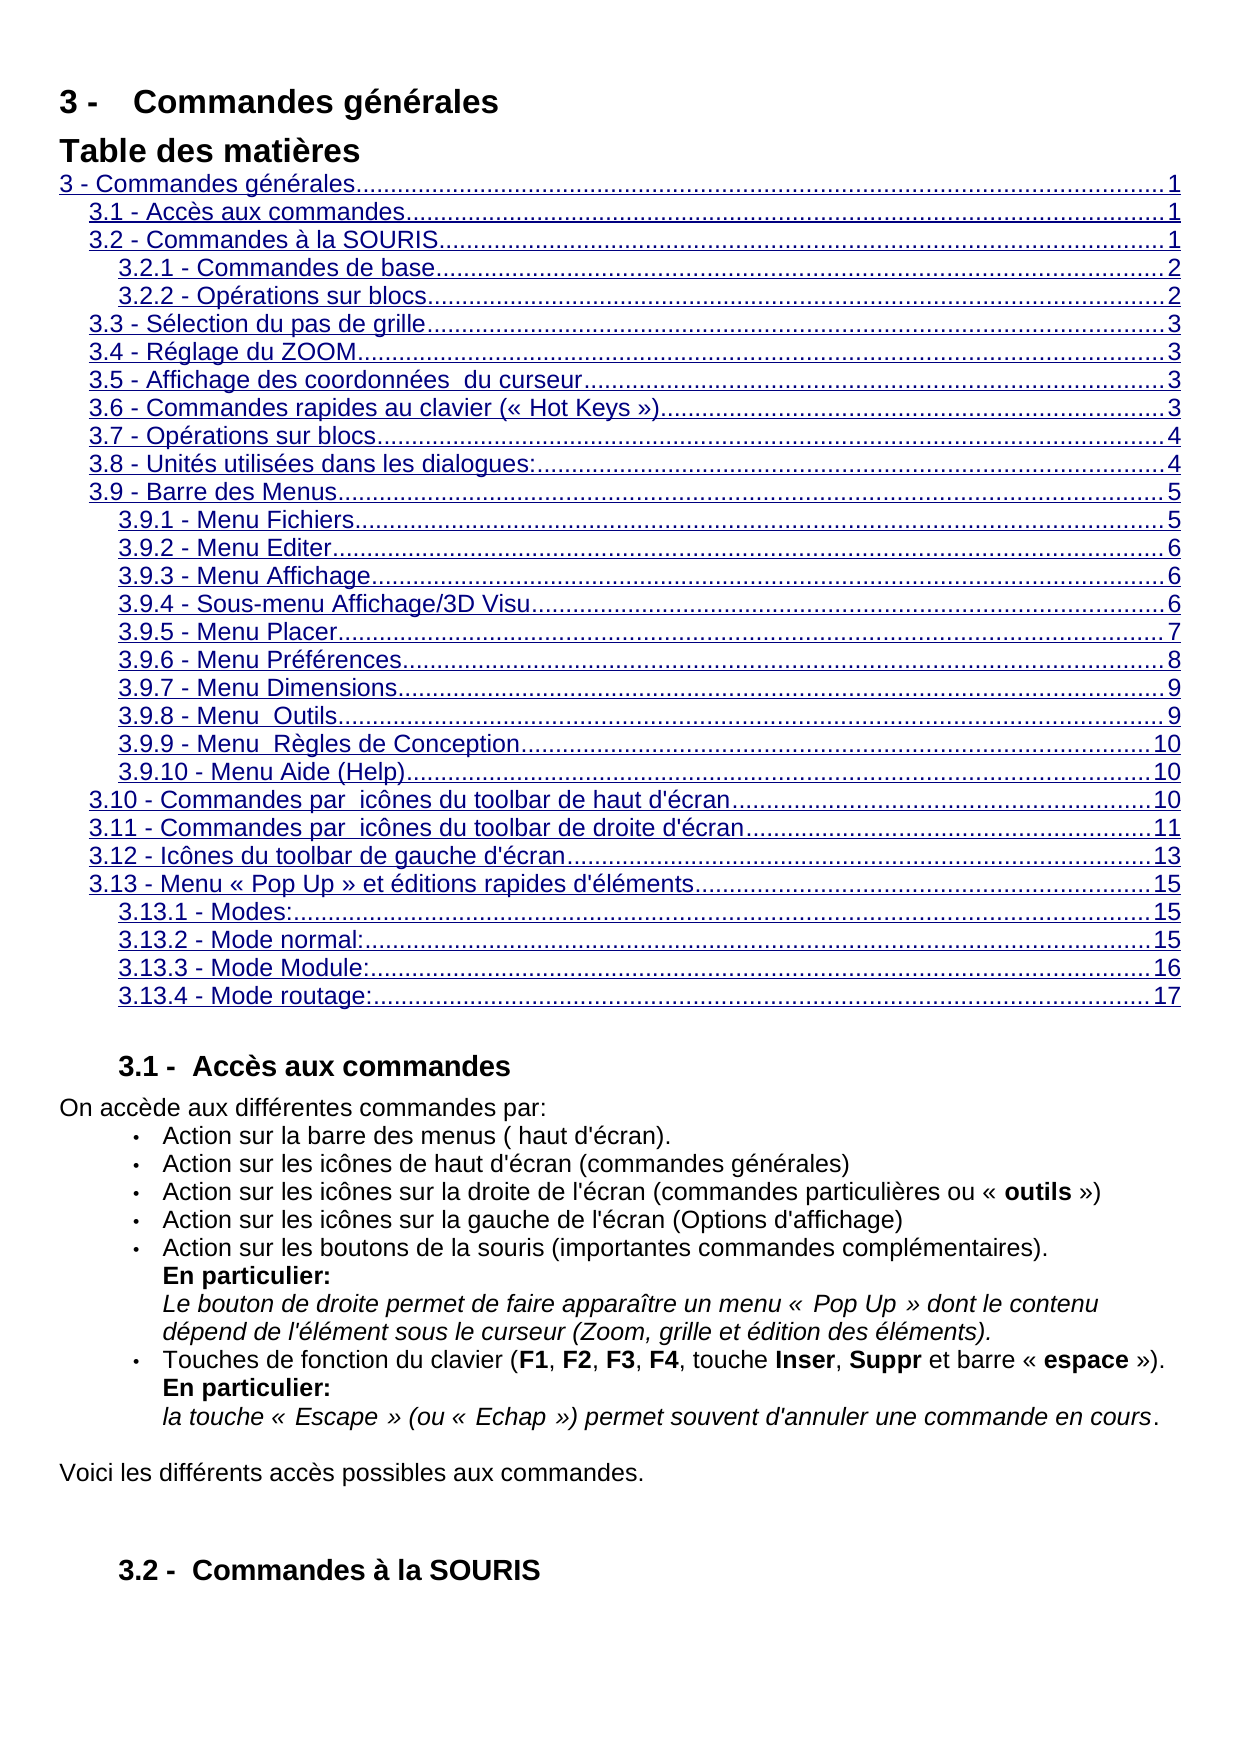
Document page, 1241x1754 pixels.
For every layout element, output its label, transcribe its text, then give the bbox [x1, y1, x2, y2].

text 3.13.4 - Mode routage: 17 [118, 982, 1181, 1006]
text 3.9.10 - Menu Aide (Help) 10 [118, 758, 1181, 782]
text 3.11 - Commandes par icônes du toolbar de droite d'écran 11 [88, 814, 1181, 838]
text 3.9.4 - Sous-menu Affichage/3D Visu 6 [118, 590, 1181, 614]
list Action sur les icônes sur la gauche de l'écran (Options d'affichage) [103, 1206, 1181, 1234]
text 3.3 - Sélection du pas de grille 3 [88, 309, 1181, 334]
text 3.12 - Icônes du toolbar de gauche d'écran 13 [88, 842, 1181, 866]
text 3.8 - Unités utilisées dans les dialogues: 4 [88, 450, 1181, 474]
text 3.9.2 - Menu Editer 6 [118, 534, 1181, 558]
text 3.5 - Affichage des coordonnées du curseur 3 [88, 366, 1181, 390]
text 3.9 - Barre des Menus 5 [88, 478, 1181, 502]
text 3.9.8 - Menu Outils 9 [118, 702, 1181, 726]
text 3.2.1 - Commandes de base 2 [118, 253, 1181, 278]
text 3.9.5 - Menu Placer 7 [118, 618, 1181, 642]
subtitle Table des matières [59, 132, 1181, 169]
text 3.9.9 - Menu Règles de Conception 10 [118, 730, 1181, 754]
text 3.13.3 - Mode Module: 16 [118, 954, 1181, 978]
list Touches de fonction du clavier (F1, F2, F3, F4, touche Inser, Suppr et barre « espace »). En particulier: la touche « Escape » (ou « Echap ») permet souvent d'annuler une commande en cours. [103, 1346, 1181, 1430]
text 3.13.2 - Mode normal: 15 [118, 926, 1181, 950]
text 3.7 - Opérations sur blocs 4 [88, 422, 1181, 446]
text 3.9.6 - Menu Préférences 8 [118, 646, 1181, 670]
text [88, 222, 1181, 226]
text 3.10 - Commandes par icônes du toolbar de haut d'écran 10 [88, 786, 1181, 810]
text 3.4 - Réglage du ZOOM 3 [88, 338, 1181, 362]
text 3.9.1 - Menu Fichiers 5 [118, 506, 1181, 530]
text 3.13 - Menu « Pop Up » et éditions rapides d'éléments 15 [88, 870, 1181, 894]
text 3.13.1 - Modes: 15 [118, 898, 1181, 922]
subtitle Commandes à la SOURIS [118, 1554, 1181, 1587]
list Action sur les boutons de la souris (importantes commandes complémentaires). En particulier: Le bouton de droite permet de faire apparaître un menu « Pop Up » dont le contenu dépend de l'élément sous le curseur (Zoom, grille et édition des éléments). [103, 1234, 1181, 1346]
text 3 - Commandes générales 1 [59, 169, 1181, 194]
text 3.9.3 - Menu Affichage 6 [118, 562, 1181, 586]
subtitle Commandes générales [59, 83, 1181, 120]
text 3.2.2 - Opérations sur blocs 2 [118, 282, 1181, 306]
list Action sur la barre des menus ( haut d'écran). [103, 1122, 1181, 1150]
list Action sur les icônes de haut d'écran (commandes générales) [103, 1150, 1181, 1178]
text 3.6 - Commandes rapides au clavier (« Hot Keys ») 3 [88, 394, 1181, 418]
text 3.1 - Accès aux commandes 1 [88, 197, 1181, 221]
text 3.9.7 - Menu Dimensions 9 [118, 674, 1181, 698]
text 3.2 - Commandes à la SOURIS 1 [88, 226, 1181, 250]
subtitle Accès aux commandes [118, 1050, 1181, 1082]
list Action sur les icônes sur la droite de l'écran (commandes particulières ou « outils ») [103, 1178, 1181, 1206]
text Voici les différents accès possibles aux commandes. [59, 1458, 1181, 1486]
text On accède aux différentes commandes par: [59, 1094, 1181, 1122]
